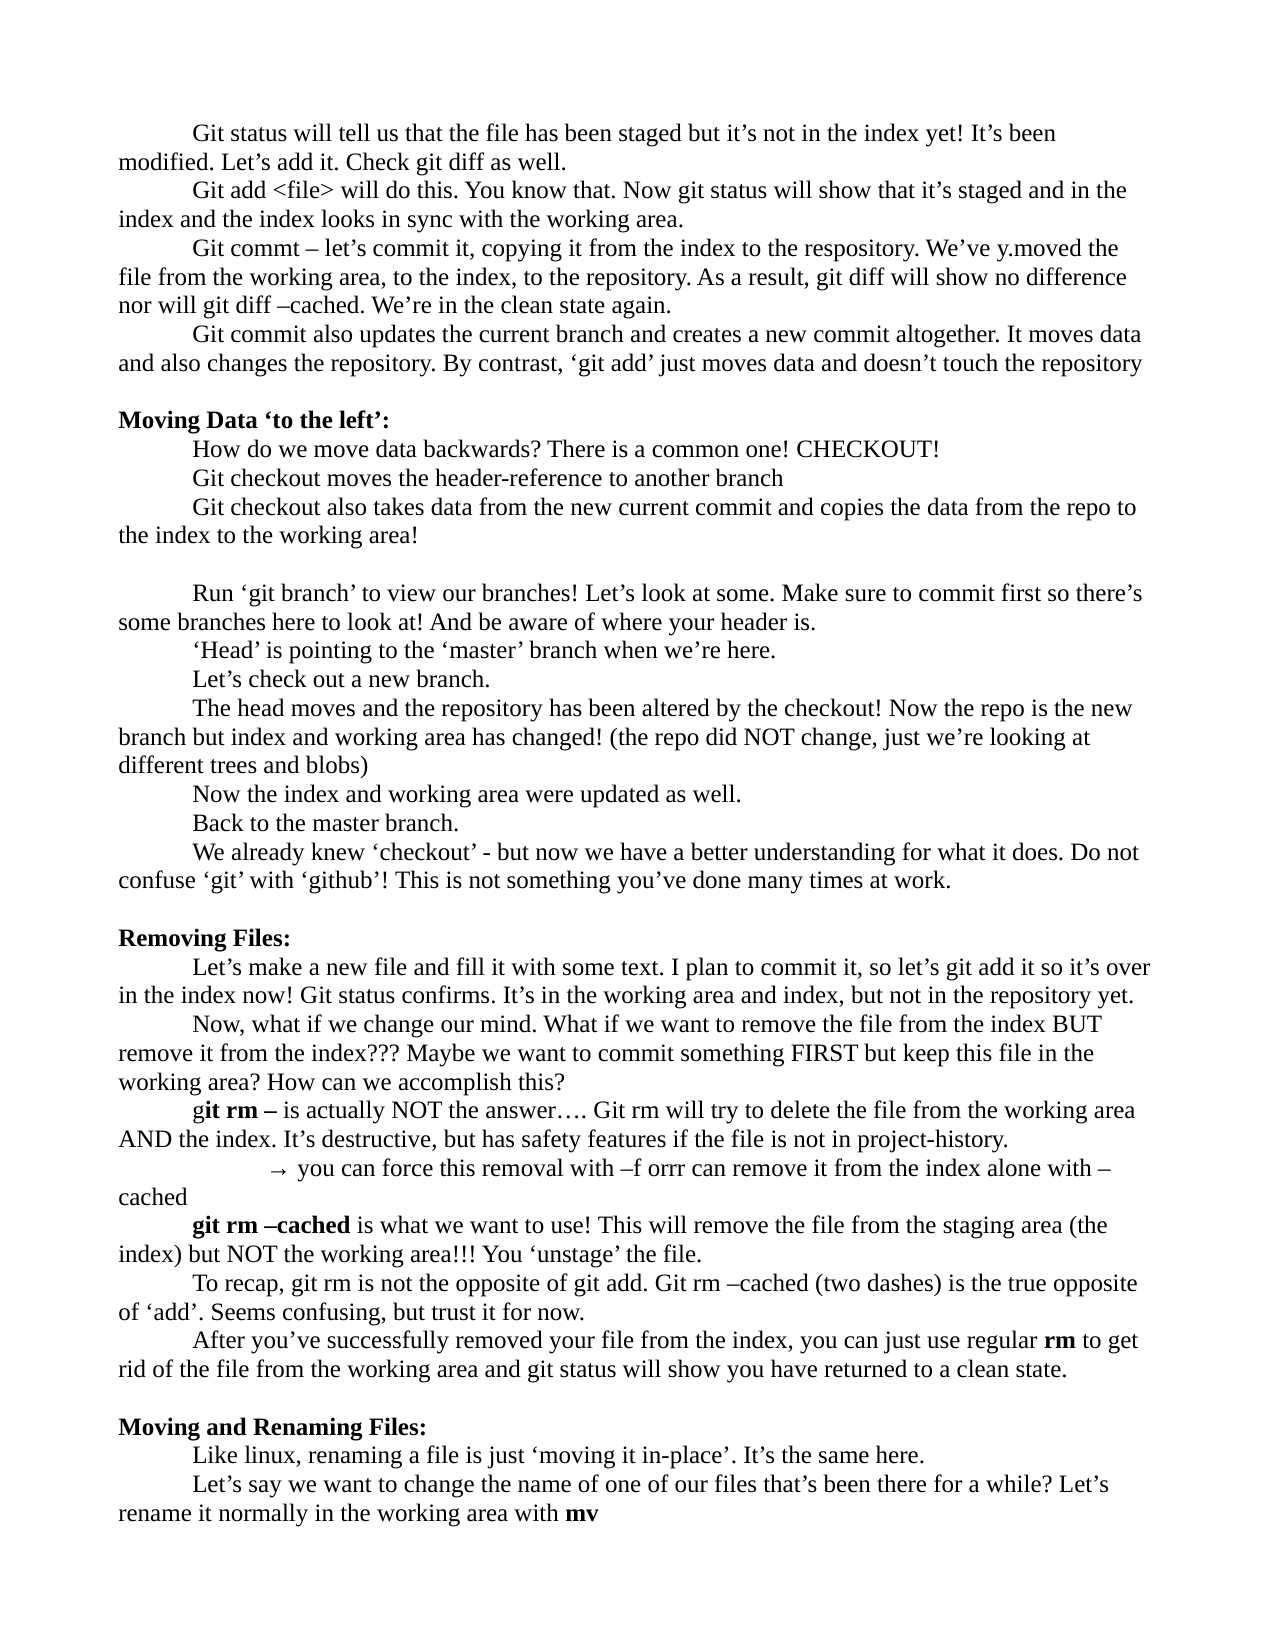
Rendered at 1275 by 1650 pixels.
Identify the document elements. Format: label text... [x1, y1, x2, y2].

text Let’s check out a new branch. [118, 664, 1157, 693]
text Let’s say we want to change the name of one of our files that’s been there for a while? Let’s rename it normally in the working area with mv [118, 1469, 1157, 1527]
text To recap, git rm is not the opposite of git add. Git rm –cached (two dashes) is the true opposite of ‘add’. Seems confusing, but trust it for now. [118, 1268, 1157, 1326]
text Git status will tell us that the file has been staged but it’s not in the index yet! It’s been modified. Let’s add it. Check git diff as well. [118, 118, 1157, 176]
text Removing Files: [118, 923, 1157, 952]
text After you’ve successfully removed your file from the index, you can just use regular rm to get rid of the file from the working area and git status will show you have returned to a clean state. [118, 1326, 1157, 1383]
text Back to the master branch. [118, 808, 1157, 837]
text We already knew ‘checkout’ - but now we have a better understanding for what it does. Do not confuse ‘git’ with ‘github’! This is not something you’ve done many times at work. [118, 837, 1157, 894]
text git rm –cached is what we want to use! This will remove the file from the staging area (the index) but NOT the working area!!! You ‘unstage’ the file. [118, 1211, 1157, 1268]
text Now, what if we change our mind. What if we want to remove the file from the index BUT remove it from the index??? Maybe we want to commit something FIRST but keep this file in the working area? How can we accomplish this? [118, 1009, 1157, 1096]
text Git commt – let’s commit it, copying it from the index to the respository. We’ve y.moved the file from the working area, to the index, to the repository. As a result, git diff will show no difference nor will git diff –cached. We’re in the clean state again. [118, 233, 1157, 319]
text Git checkout moves the header-reference to another branch [118, 463, 1157, 492]
text Now the index and working area were updated as well. [118, 779, 1157, 808]
text Git add <file> will do this. You know that. Now git status will show that it’s staged and in the index and the index looks in sync with the working area. [118, 176, 1157, 233]
text How do we move data backwards? There is a common one! CHECKOUT! [118, 434, 1157, 463]
text Like linux, renaming a file is just ‘moving it in-place’. It’s the same here. [118, 1441, 1157, 1469]
text git rm – is actually NOT the answer…. Git rm will try to delete the file from the working area AND the index. It’s destructive, but has safety features if the file is not in project-history. [118, 1096, 1157, 1153]
text The head moves and the repository has been altered by the checkout! Now the repo is the new branch but index and working area has changed! (the repo did NOT change, just we’re looking at different trees and blobs) [118, 693, 1157, 779]
text Moving and Renaming Files: [118, 1412, 1157, 1441]
text Let’s make a new file and fill it with some text. I plan to commit it, so let’s git add it so it’s over in the index now! Git status confirms. It’s in the working area and index, but not in the repository yet. [118, 952, 1157, 1009]
text Moving Data ‘to the left’: [118, 406, 1157, 434]
text Git checkout also takes data from the new current commit and copies the data from the repo to the index to the working area! [118, 492, 1157, 549]
text Git commit also updates the current branch and creates a new commit altogether. It moves data and also changes the repository. By contrast, ‘git add’ just moves data and doesn’t touch the repository [118, 319, 1157, 377]
text Run ‘git branch’ to view our branches! Let’s look at some. Make sure to commit first so there’s some branches here to look at! And be aware of where your header is. [118, 578, 1157, 636]
text → you can force this removal with –f orrr can remove it from the index alone with –cached [118, 1153, 1157, 1211]
text ‘Head’ is pointing to the ‘master’ branch when we’re here. [118, 636, 1157, 664]
